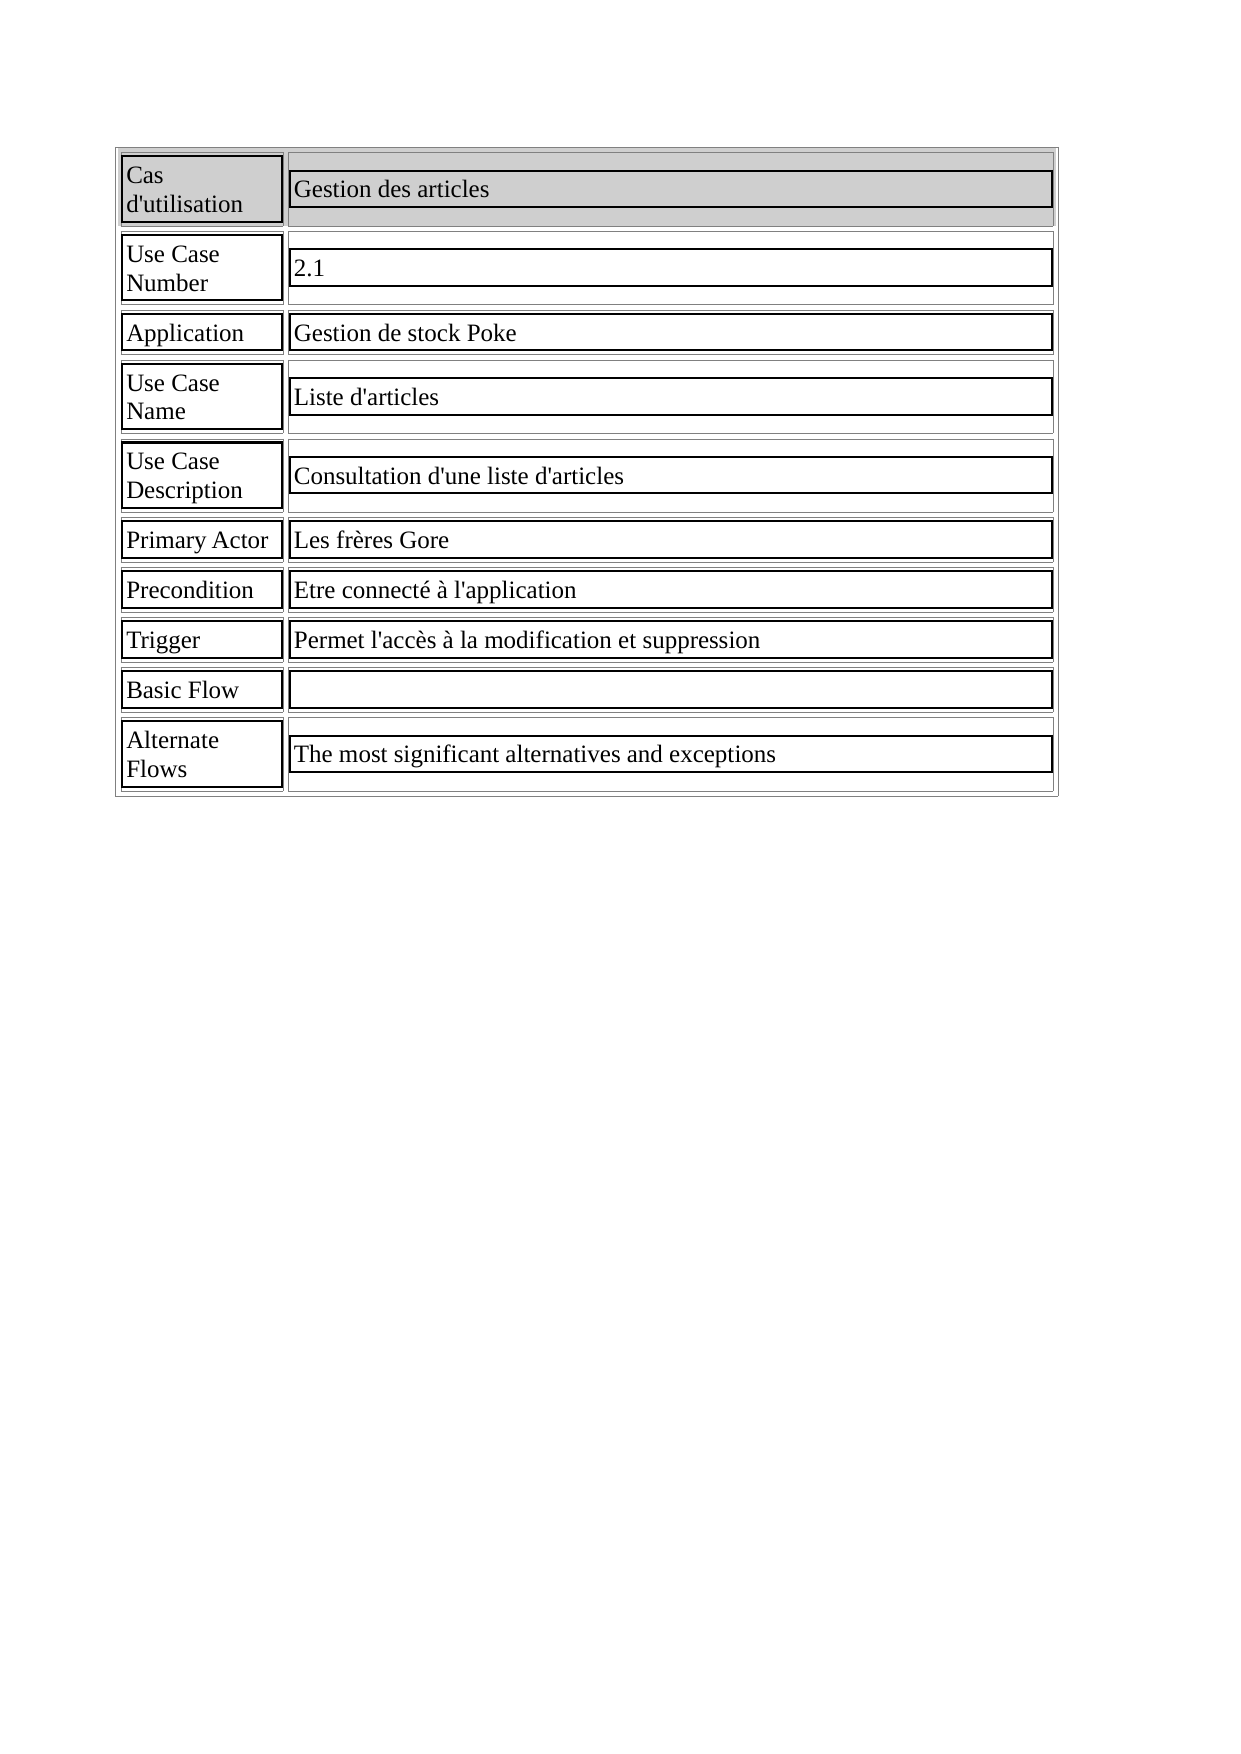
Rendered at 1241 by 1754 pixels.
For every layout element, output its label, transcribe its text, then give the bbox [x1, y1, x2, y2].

table_cell 2,1 [291, 250, 1051, 285]
table_cell Etre connecté à l'application [286, 562, 1056, 612]
table_cell 2,1 [289, 287, 1053, 304]
table_cell 2,1 [289, 232, 1053, 248]
table_cell Precondition [118, 562, 286, 612]
table_header Gestion des articles [286, 148, 1056, 226]
table_cell Use Case Name [118, 354, 286, 433]
table_cell The most significant alternatives and exceptions [286, 712, 1056, 791]
table_cell [291, 672, 1051, 707]
table_cell Gestion de stock Poke [286, 304, 1056, 354]
table_cell Use Case Description [118, 433, 286, 512]
table_cell Alternate Flows [118, 712, 286, 791]
table_cell Primary Actor [118, 512, 286, 562]
table_cell Basic Flow [118, 662, 286, 712]
table_cell Les frères Gore [286, 512, 1056, 562]
table_cell Liste d'articles [286, 354, 1056, 433]
table_cell Trigger [118, 612, 286, 662]
table_header Cas d'utilisation [118, 148, 286, 226]
table_cell Consultation d'une liste d'articles [286, 433, 1056, 512]
table_cell Permet l'accès à la modification et suppression [286, 612, 1056, 662]
table_cell Application [118, 304, 286, 354]
table_cell [286, 662, 1056, 712]
table_cell 2,1 [286, 226, 1056, 304]
table_cell Use Case Number [118, 226, 286, 304]
